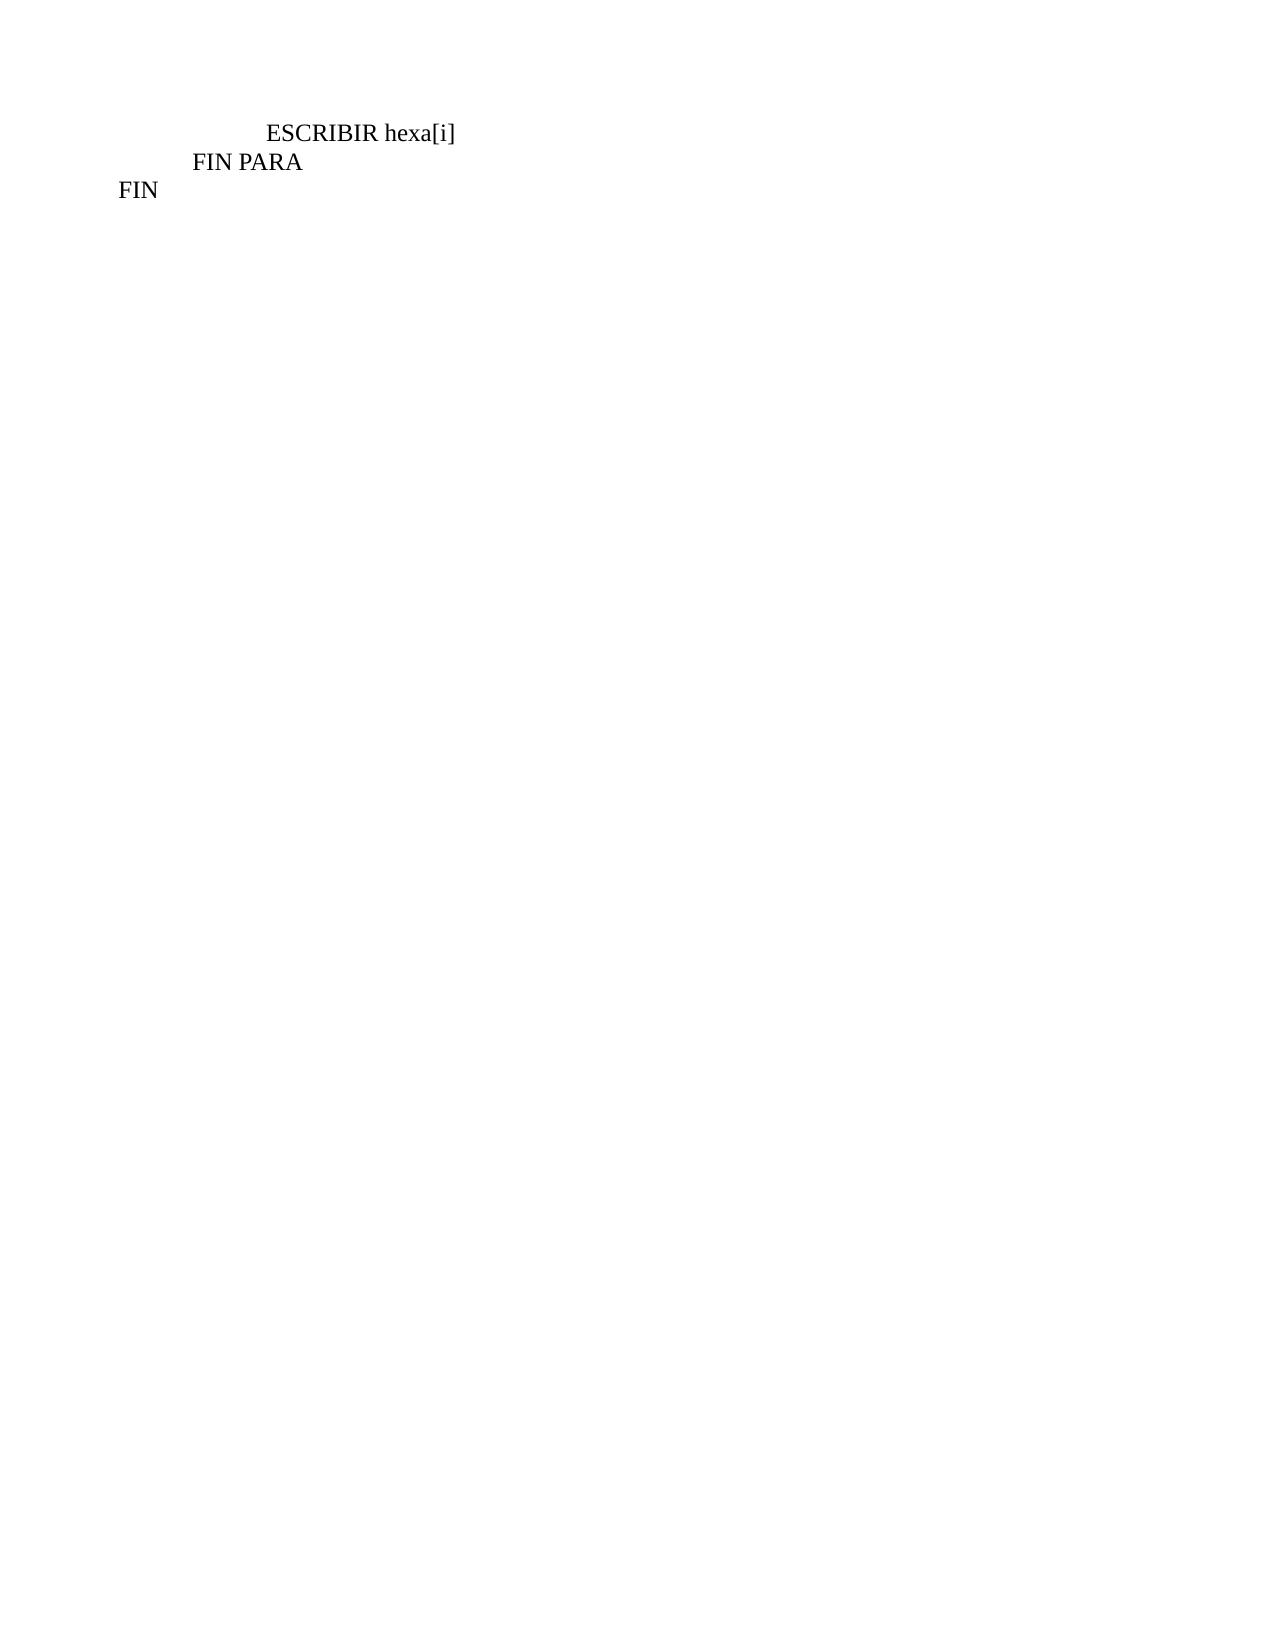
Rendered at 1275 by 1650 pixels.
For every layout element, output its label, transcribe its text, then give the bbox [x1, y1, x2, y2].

text ESCRIBIR hexa[i] [118, 118, 1157, 147]
text FIN [118, 176, 1157, 204]
text FIN PARA [118, 147, 1157, 176]
